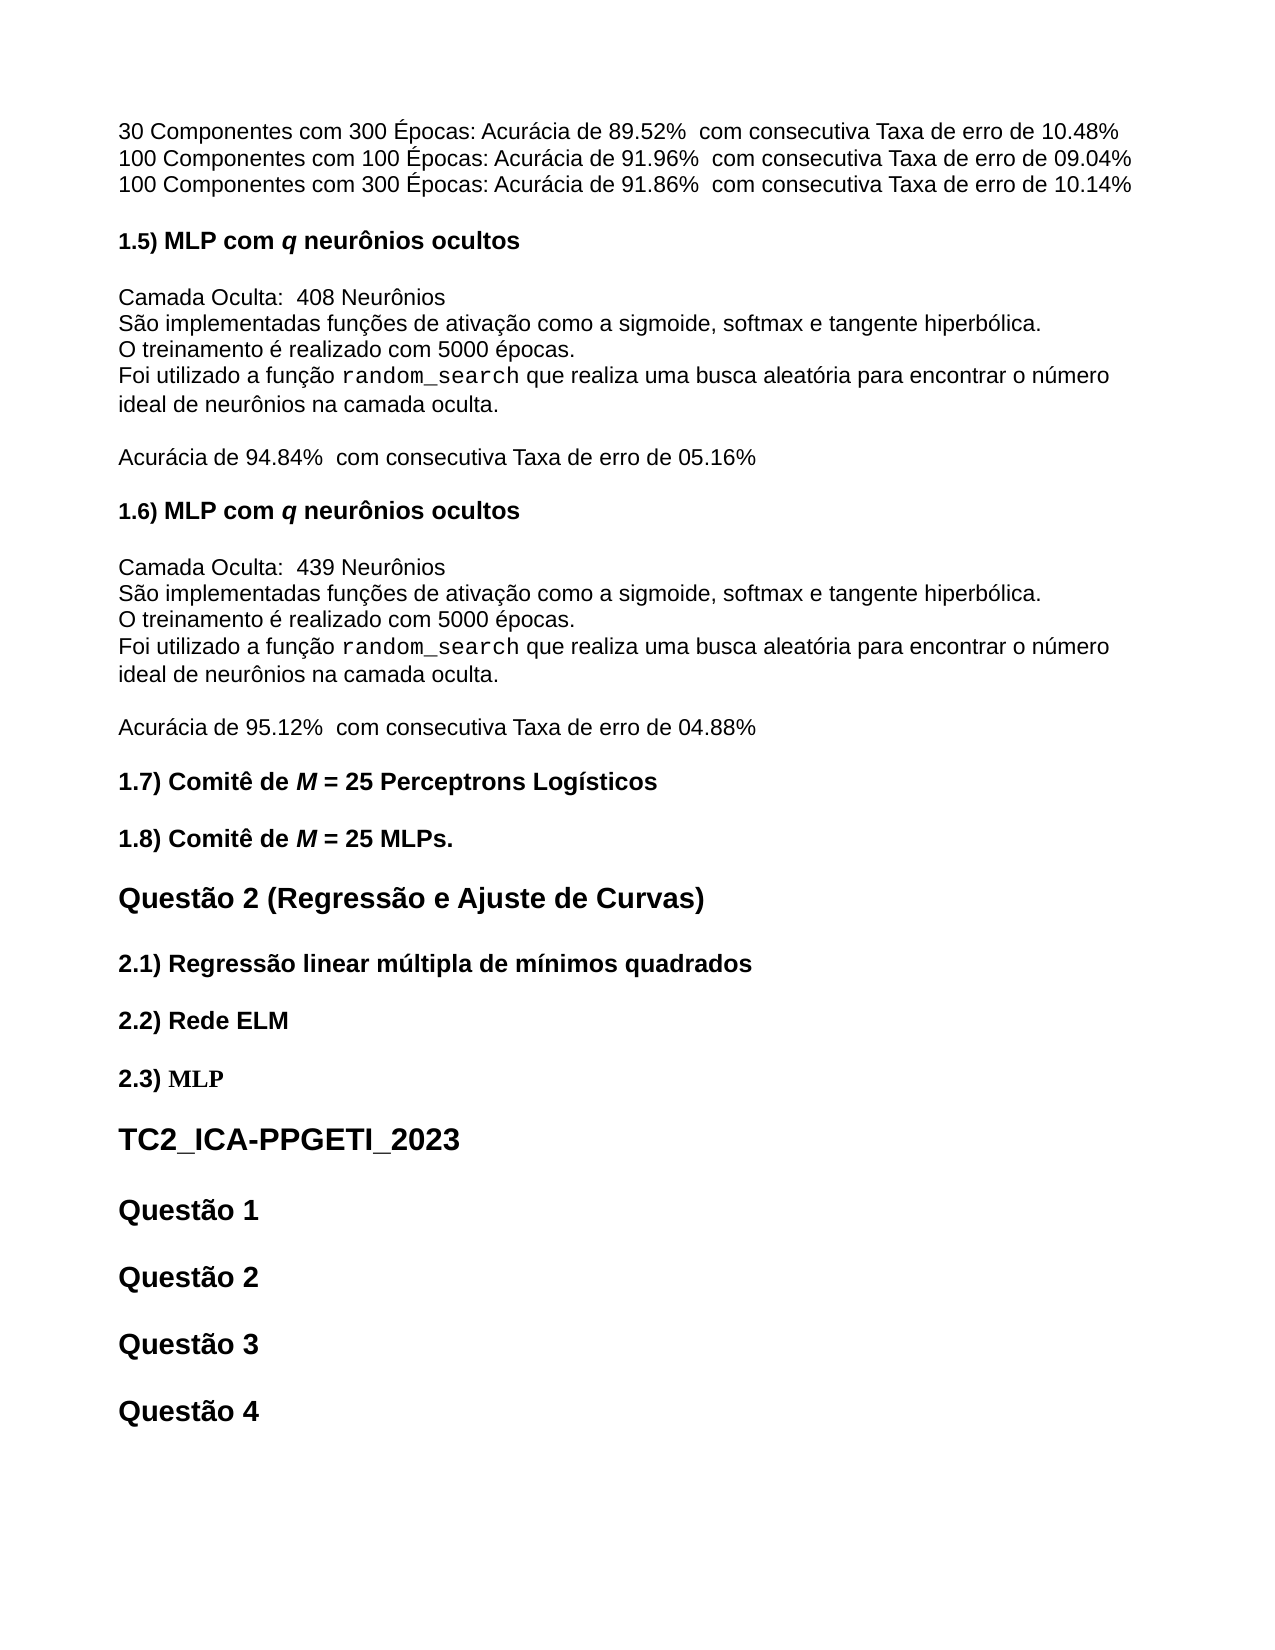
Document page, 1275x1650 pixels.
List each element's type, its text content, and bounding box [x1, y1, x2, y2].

text 2.2) Rede ELM [118, 1006, 1157, 1035]
text 100 Componentes com 300 Épocas: Acurácia de 91.86% com consecutiva Taxa de erro de 10.14% [118, 171, 1157, 197]
text 1.5) MLP com q neurônios ocultos [118, 226, 1157, 255]
text Questão 1 [118, 1193, 1157, 1227]
text Camada Oculta: 439 Neurônios [118, 554, 1157, 580]
text Questão 3 [118, 1327, 1157, 1361]
text 1.8) Comitê de M = 25 MLPs. [118, 824, 1157, 853]
text 2.1) Regressão linear múltipla de mínimos quadrados [118, 949, 1157, 977]
text Acurácia de 94.84% com consecutiva Taxa de erro de 05.16% [118, 443, 1157, 470]
text 30 Componentes com 300 Épocas: Acurácia de 89.52% com consecutiva Taxa de erro de 10.48% [118, 118, 1157, 144]
text O treinamento é realizado com 5000 épocas. [118, 336, 1157, 362]
text 1.6) MLP com q neurônios ocultos [118, 496, 1157, 525]
text Acurácia de 95.12% com consecutiva Taxa de erro de 04.88% [118, 714, 1157, 740]
text Questão 2 (Regressão e Ajuste de Curvas) [118, 882, 1157, 915]
text 2.3) MLP [118, 1064, 1157, 1092]
text 100 Componentes com 100 Épocas: Acurácia de 91.96% com consecutiva Taxa de erro de 09.04% [118, 144, 1157, 171]
text Questão 4 [118, 1394, 1157, 1428]
text Foi utilizado a função random_search que realiza uma busca aleatória para encontrar o número ideal de neurônios na camada oculta. [118, 362, 1157, 417]
text Foi utilizado a função random_search que realiza uma busca aleatória para encontrar o número ideal de neurônios na camada oculta. [118, 633, 1157, 687]
text São implementadas funções de ativação como a sigmoide, softmax e tangente hiperbólica. [118, 310, 1157, 336]
text 1.7) Comitê de M = 25 Perceptrons Logísticos [118, 767, 1157, 795]
text TC2_ICA-PPGETI_2023 [118, 1121, 1157, 1157]
text Questão 2 [118, 1260, 1157, 1294]
text São implementadas funções de ativação como a sigmoide, softmax e tangente hiperbólica. [118, 580, 1157, 606]
text Camada Oculta: 408 Neurônios [118, 283, 1157, 310]
text O treinamento é realizado com 5000 épocas. [118, 606, 1157, 633]
